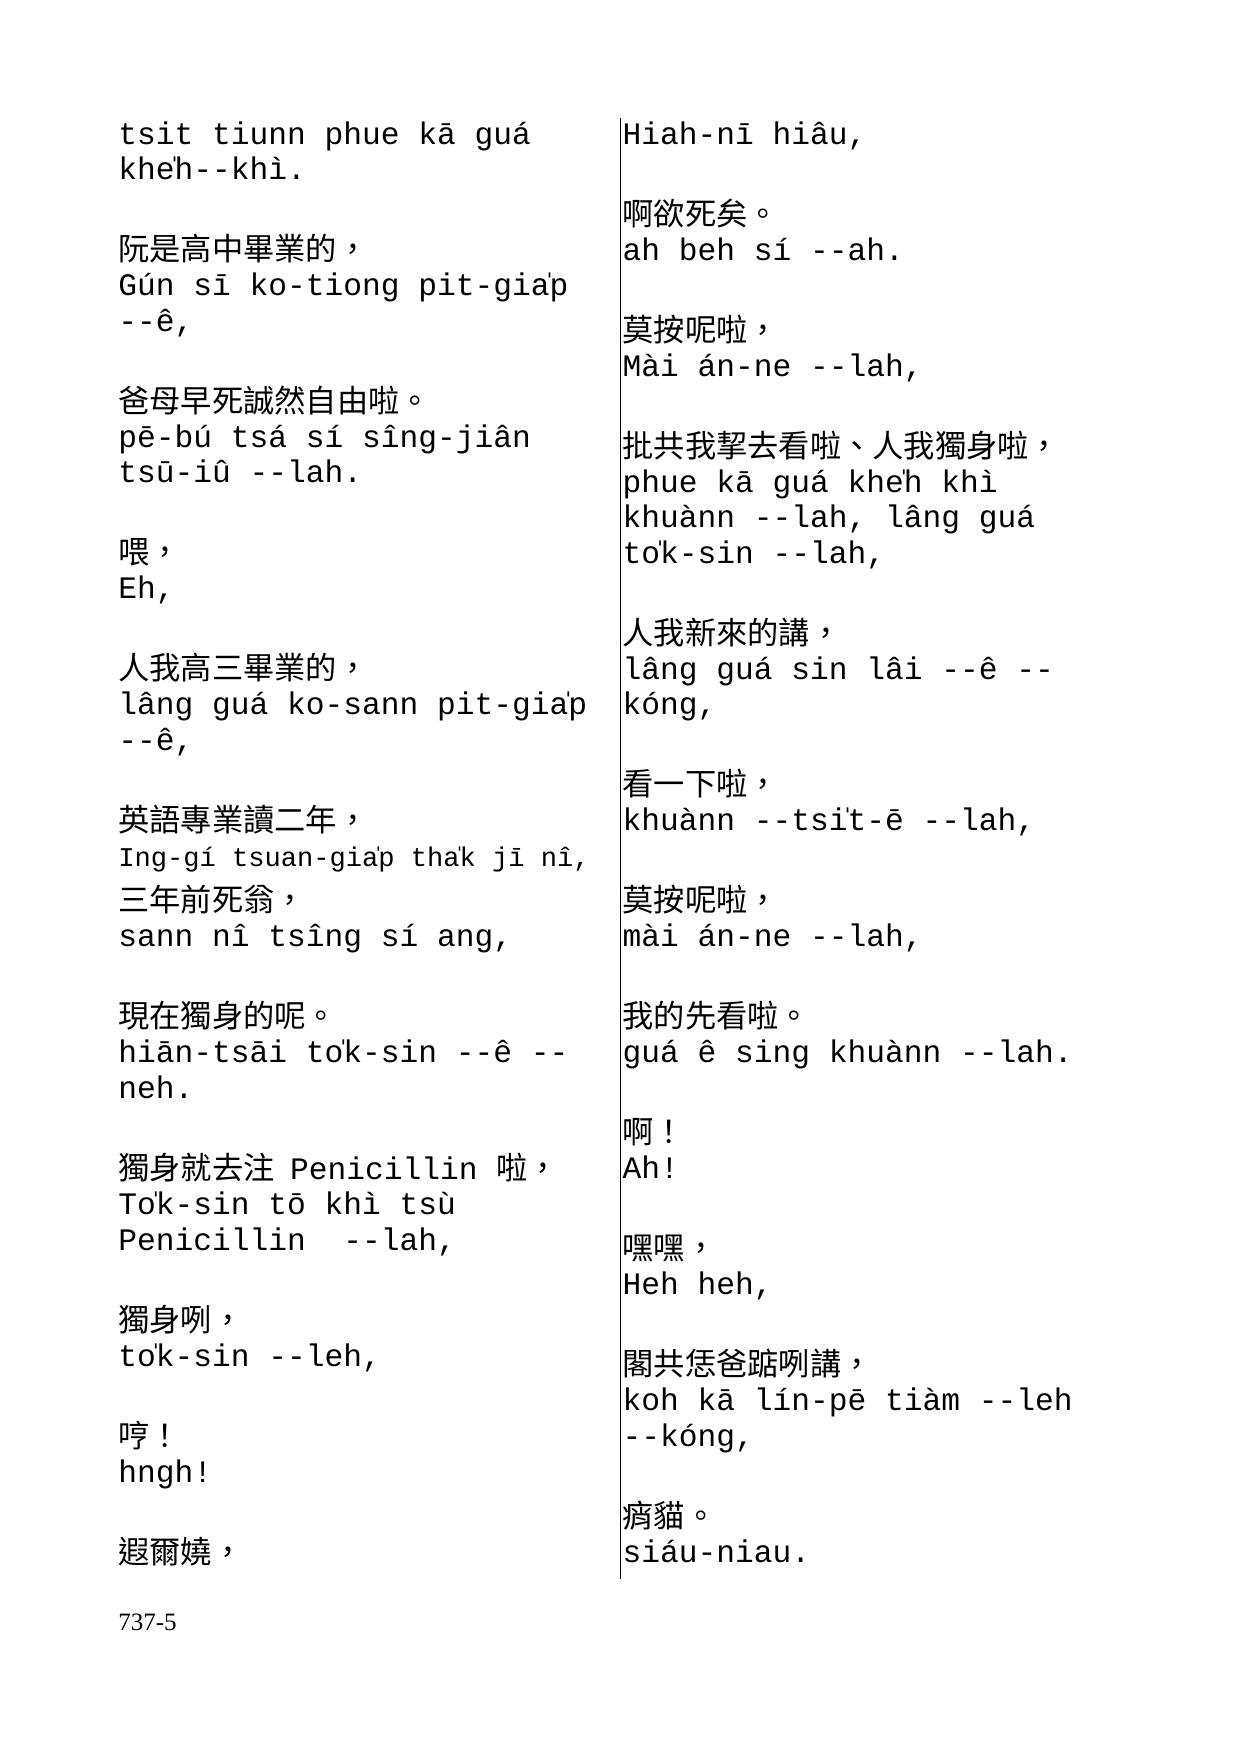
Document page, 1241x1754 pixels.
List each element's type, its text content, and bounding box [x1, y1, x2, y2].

text 莫按呢啦， [622, 875, 1122, 921]
text 獨身咧， [118, 1295, 618, 1340]
text 喂， [118, 527, 618, 572]
text 莫按呢啦， [622, 305, 1122, 350]
text to̍k-sin --leh, [118, 1340, 618, 1375]
text Ah! [622, 1153, 1122, 1188]
text phue kā guá khe̍h khì khuànn --lah, lâng guá to̍k-sin --lah, [622, 466, 1122, 572]
text 人我新來的講， [622, 608, 1122, 653]
text siáu-niau. [622, 1536, 1122, 1572]
text 啊！ [622, 1107, 1122, 1153]
text sann nî tsîng sí ang, [118, 921, 618, 956]
text lâng guá sin lâi --ê --kóng, [622, 653, 1122, 724]
text mài án-ne --lah, [622, 921, 1122, 956]
text Gún sī ko-tiong pit-gia̍p --ê, [118, 269, 618, 340]
text 爸母早死誠然自由啦。 [118, 376, 618, 421]
text Eh, [118, 572, 618, 608]
text Hiah-nī hiâu, [622, 118, 1122, 153]
text koh kā lín-pē tiàm --leh --kóng, [622, 1385, 1122, 1456]
text tsit tiunn phue kā guá khe̍h--khì. [118, 118, 618, 189]
text pē-bú tsá sí sîng-jiân tsū-iû --lah. [118, 421, 618, 492]
text 閣共恁爸踮咧講， [622, 1339, 1122, 1385]
text Heh heh, [622, 1269, 1122, 1304]
text 阮是高中畢業的， [118, 224, 618, 269]
text 遐爾嬈， [118, 1527, 618, 1572]
text 現在獨身的呢。 [118, 991, 618, 1037]
text 痟貓。 [622, 1491, 1122, 1536]
text ah beh sí --ah. [622, 234, 1122, 269]
text To̍k-sin tō khì tsù Penicillin --lah, [118, 1188, 618, 1259]
text 批共我挈去看啦、人我獨身啦， [622, 421, 1122, 466]
text hngh! [118, 1456, 618, 1491]
text khuànn --tsi̍t-ē --lah, [622, 804, 1122, 840]
text 哼！ [118, 1411, 618, 1456]
text 看一下啦， [622, 759, 1122, 804]
text hiān-tsāi to̍k-sin --ê --neh. [118, 1037, 618, 1107]
text 人我高三畢業的， [118, 643, 618, 688]
text lâng guá ko-sann pit-gia̍p --ê, [118, 688, 618, 759]
text guá ê sing khuànn --lah. [622, 1037, 1122, 1072]
text Mài án-ne --lah, [622, 350, 1122, 386]
text 英語專業讀二年， [118, 795, 618, 840]
text 嘿嘿， [622, 1223, 1122, 1269]
text 三年前死翁， [118, 875, 618, 921]
text Ing-gí tsuan-gia̍p tha̍k jī nî, [118, 840, 618, 875]
text 獨身就去注 Penicillin 啦， [118, 1143, 618, 1188]
text 我的先看啦。 [622, 991, 1122, 1037]
text 啊欲死矣。 [622, 189, 1122, 234]
